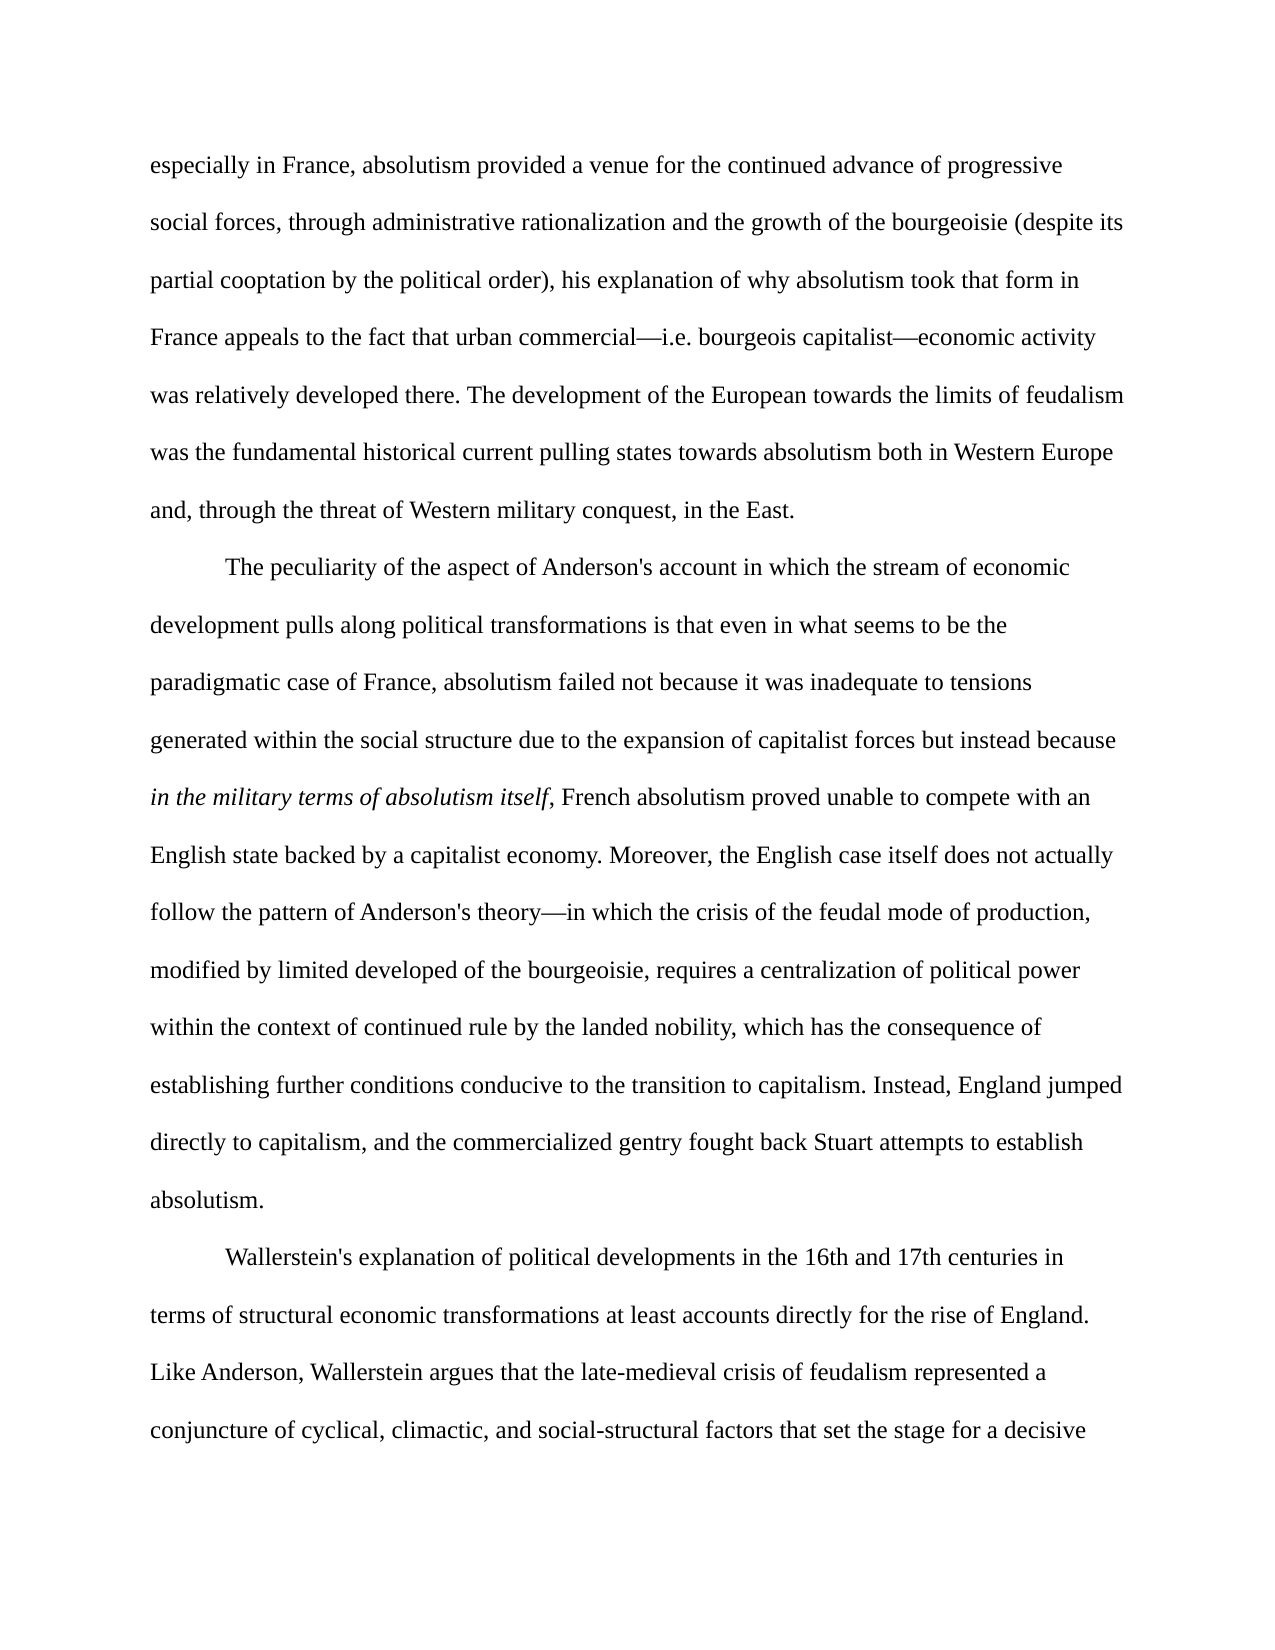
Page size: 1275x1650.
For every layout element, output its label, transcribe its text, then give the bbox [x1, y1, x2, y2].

text Wallerstein's explanation of political developments in the 16th and 17th centuries in terms of structural economic transformations at least accounts directly for the rise of England. Like Anderson, Wallerstein argues that the late-medieval crisis of feudalism represented a conjuncture of cyclical, climactic, and social-structural factors that set the stage for a decisive [150, 1242, 1125, 1444]
text especially in France, absolutism provided a venue for the continued advance of progressive social forces, through administrative rationalization and the growth of the bourgeoisie (despite its partial cooptation by the political order), his explanation of why absolutism took that form in France appeals to the fact that urban commercial—i.e. bourgeois capitalist—economic activity was relatively developed there. The development of the European towards the limits of feudalism was the fundamental historical current pulling states towards absolutism both in Western Europe and, through the threat of Western military conquest, in the East. [150, 150, 1125, 524]
text The peculiarity of the aspect of Anderson's account in which the stream of economic development pulls along political transformations is that even in what seems to be the paradigmatic case of France, absolutism failed not because it was inadequate to tensions generated within the social structure due to the expansion of capitalist forces but instead because in the military terms of absolutism itself, French absolutism proved unable to compete with an English state backed by a capitalist economy. Moreover, the English case itself does not actually follow the pattern of Anderson's theory—in which the crisis of the feudal mode of production, modified by limited developed of the bourgeoisie, requires a centralization of political power within the context of continued rule by the landed nobility, which has the consequence of establishing further conditions conducive to the transition to capitalism. Instead, England jumped directly to capitalism, and the commercialized gentry fought back Stuart attempts to establish absolutism. [150, 552, 1125, 1214]
